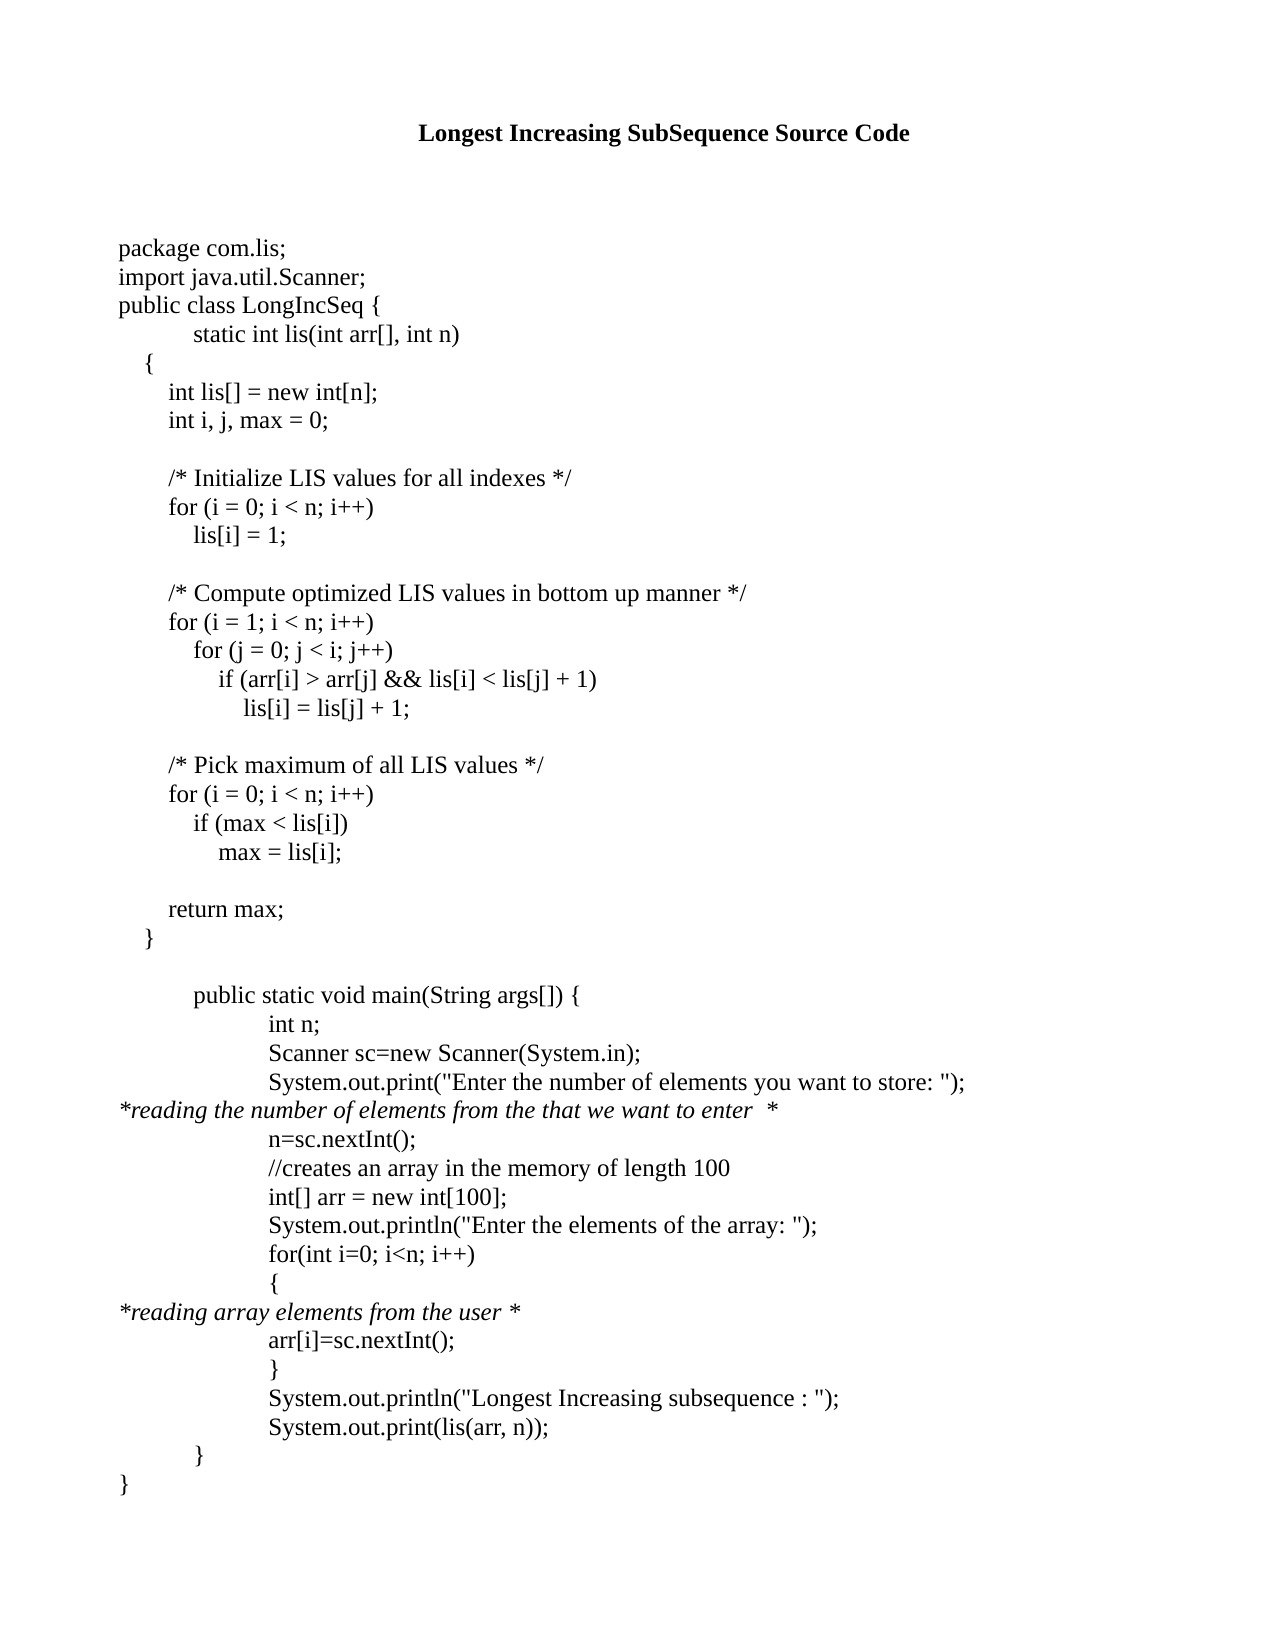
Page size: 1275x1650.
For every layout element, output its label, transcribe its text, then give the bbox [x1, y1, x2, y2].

text *reading array elements from the user * [118, 1297, 1157, 1326]
text import java.util.Scanner; [118, 262, 1157, 291]
text int[] arr = new int[100]; [118, 1182, 1157, 1211]
text int i, j, max = 0; [118, 406, 1157, 434]
text return max; [118, 894, 1157, 923]
text /* Pick maximum of all LIS values */ [118, 751, 1157, 779]
text { [118, 348, 1157, 377]
text max = lis[i]; [118, 837, 1157, 866]
text *reading the number of elements from the that we want to enter * [118, 1096, 1157, 1124]
text Scanner sc=new Scanner(System.in); [118, 1038, 1157, 1067]
text Longest Increasing SubSequence Source Code [118, 118, 1157, 147]
text public static void main(String args[]) { [118, 981, 1157, 1009]
text if (arr[i] > arr[j] && lis[i] < lis[j] + 1) [118, 664, 1157, 693]
text { [118, 1268, 1157, 1297]
text for (i = 0; i < n; i++) [118, 492, 1157, 521]
text /* Initialize LIS values for all indexes */ [118, 463, 1157, 492]
text } [118, 1354, 1157, 1383]
text } [118, 1469, 1157, 1498]
text System.out.println("Enter the elements of the array: "); [118, 1211, 1157, 1239]
text lis[i] = lis[j] + 1; [118, 693, 1157, 722]
text for (i = 1; i < n; i++) [118, 607, 1157, 636]
text System.out.print("Enter the number of elements you want to store: "); [118, 1067, 1157, 1096]
text System.out.print(lis(arr, n)); [118, 1412, 1157, 1441]
text static int lis(int arr[], int n) [118, 319, 1157, 348]
text } [118, 923, 1157, 952]
text arr[i]=sc.nextInt(); [118, 1326, 1157, 1354]
text n=sc.nextInt(); [118, 1124, 1157, 1153]
text for (j = 0; j < i; j++) [118, 636, 1157, 664]
text public class LongIncSeq { [118, 291, 1157, 319]
text for (i = 0; i < n; i++) [118, 779, 1157, 808]
text package com.lis; [118, 233, 1157, 262]
text int lis[] = new int[n]; [118, 377, 1157, 406]
text int n; [118, 1009, 1157, 1038]
text System.out.println("Longest Increasing subsequence : "); [118, 1383, 1157, 1412]
text lis[i] = 1; [118, 521, 1157, 549]
text } [118, 1441, 1157, 1469]
text //creates an array in the memory of length 100 [118, 1153, 1157, 1182]
text if (max < lis[i]) [118, 808, 1157, 837]
text /* Compute optimized LIS values in bottom up manner */ [118, 578, 1157, 607]
text for(int i=0; i<n; i++) [118, 1239, 1157, 1268]
